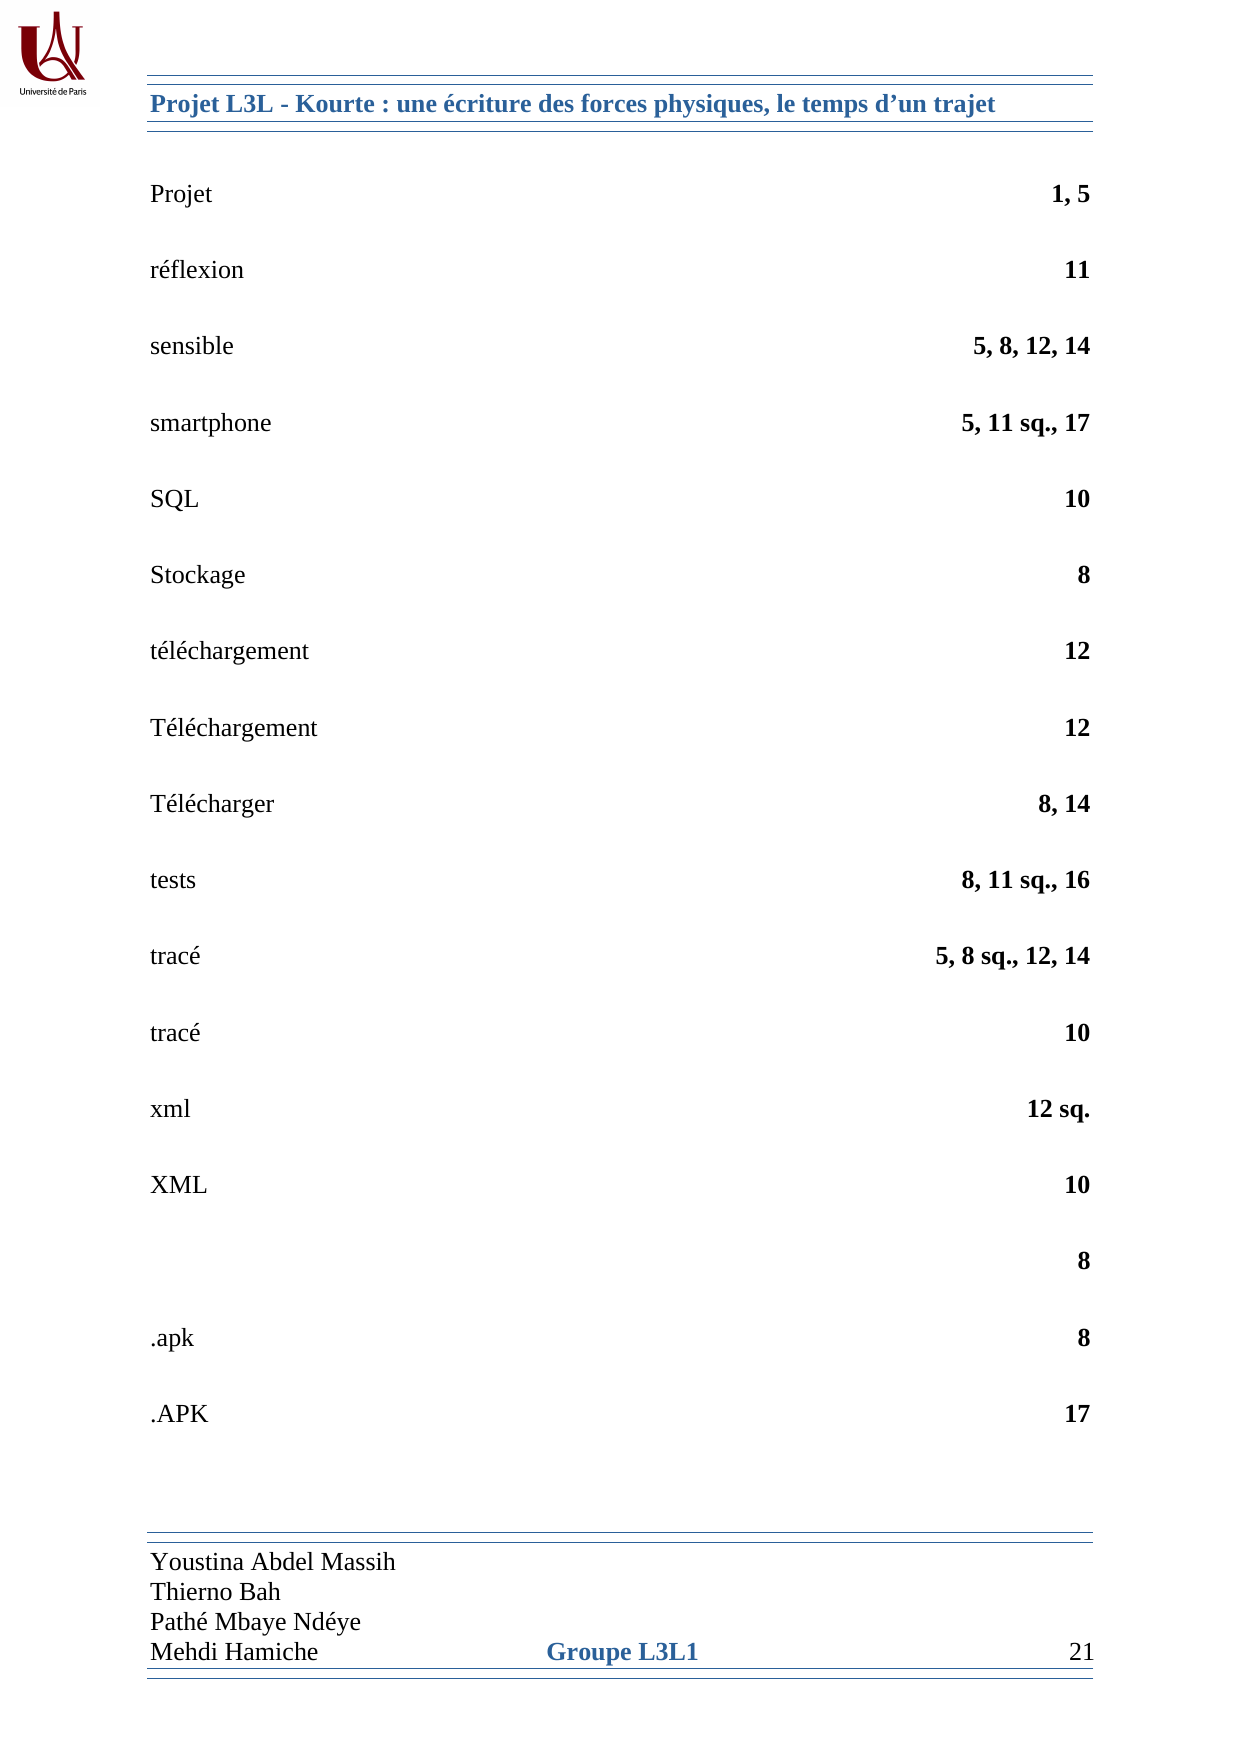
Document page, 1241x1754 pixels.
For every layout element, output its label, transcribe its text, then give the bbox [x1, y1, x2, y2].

text téléchargement 12 [150, 635, 1090, 665]
text xml 12 sq. [150, 1093, 1090, 1123]
text smartphone 5, 11 sq., 17 [150, 407, 1090, 437]
text XML 10 [150, 1169, 1090, 1199]
text réflexion 11 [150, 254, 1090, 284]
text tracé 10 [150, 1017, 1090, 1047]
text .apk 8 [150, 1322, 1090, 1352]
text 8 [150, 1245, 1090, 1275]
text .APK 17 [150, 1398, 1090, 1428]
text tests 8, 11 sq., 16 [150, 864, 1090, 894]
text Stockage 8 [150, 559, 1090, 589]
text Projet 1, 5 [150, 178, 1090, 208]
text tracé 5, 8 sq., 12, 14 [150, 940, 1090, 970]
text Téléchargement 12 [150, 712, 1090, 742]
text SQL 10 [150, 483, 1090, 513]
picture [0, 0, 101, 107]
text sensible 5, 8, 12, 14 [150, 330, 1090, 360]
text Télécharger 8, 14 [150, 788, 1090, 818]
